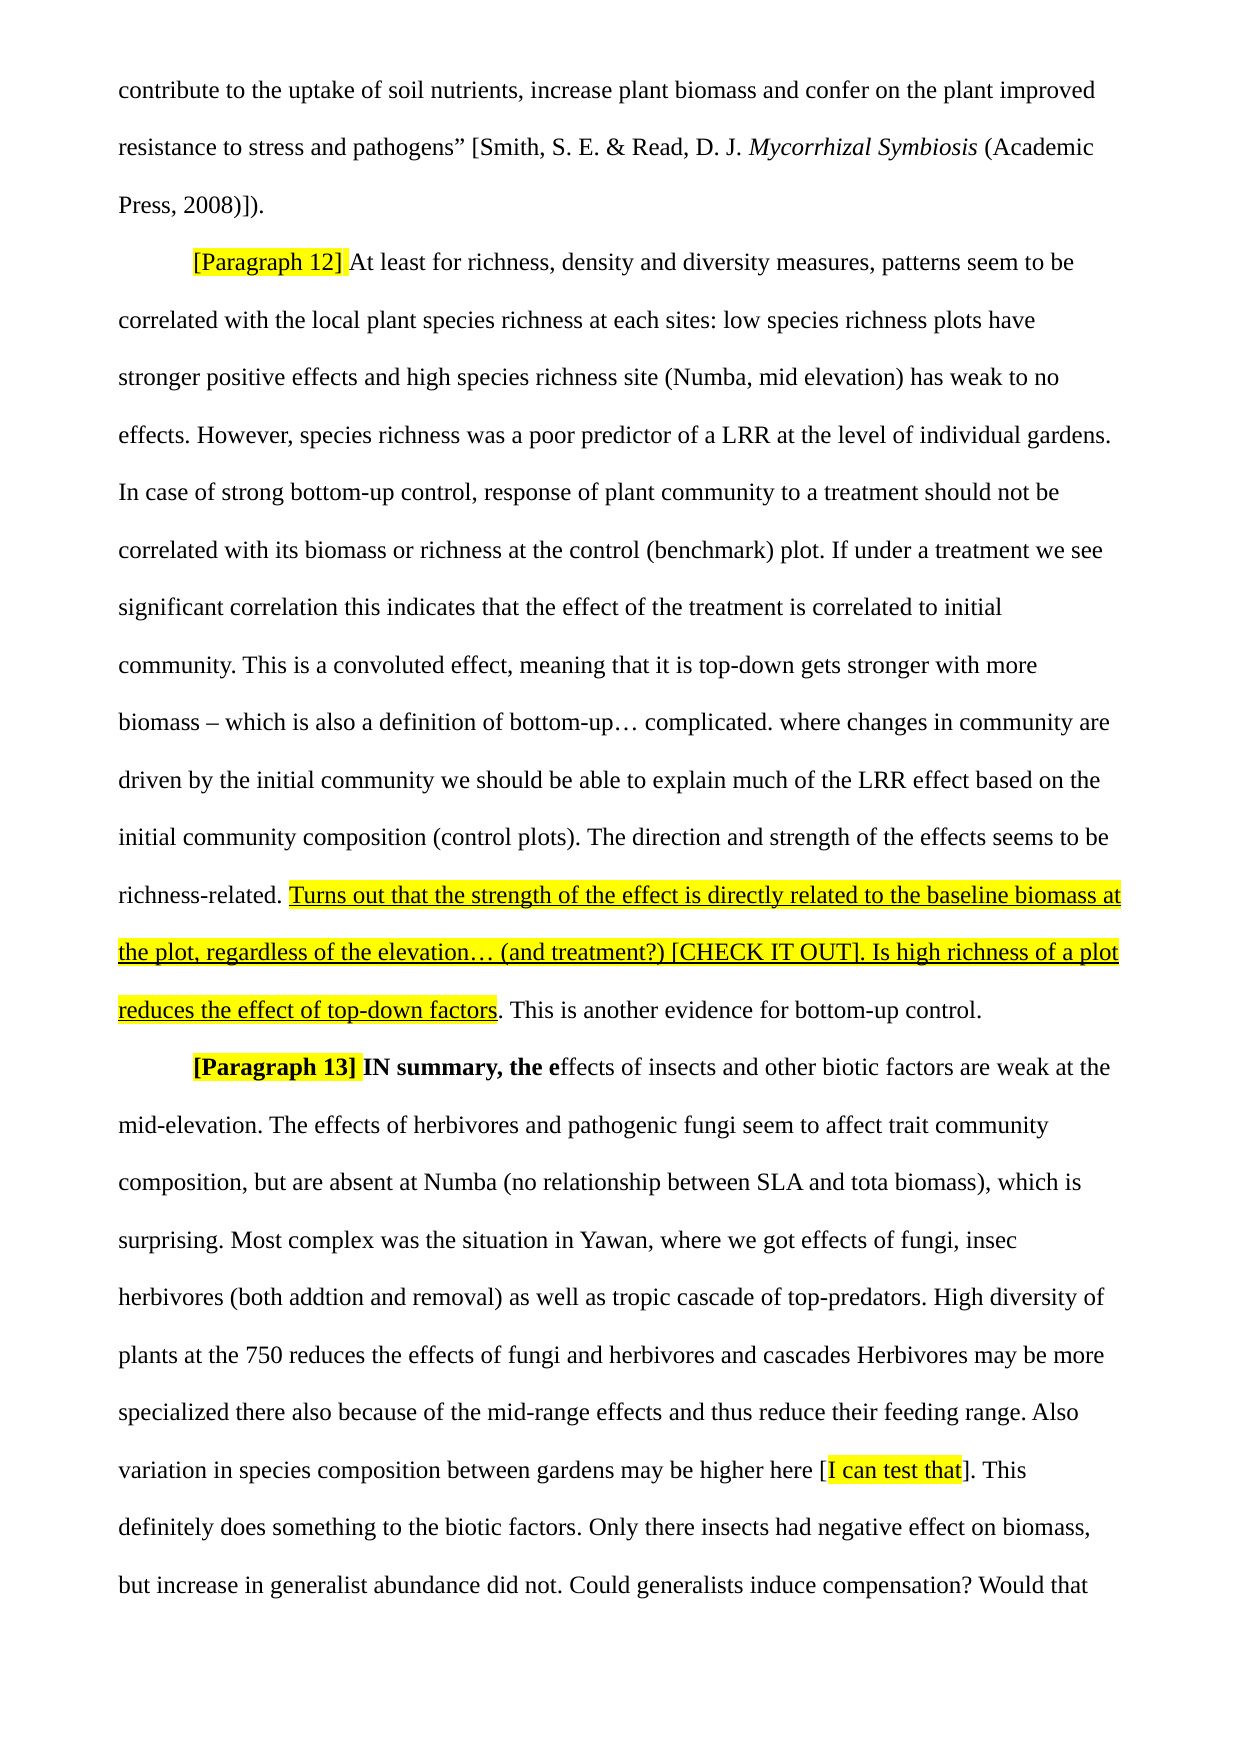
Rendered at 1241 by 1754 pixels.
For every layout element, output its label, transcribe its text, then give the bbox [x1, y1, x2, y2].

text [Paragraph 12] At least for richness, density and diversity measures, patterns seem to be correlated with the local plant species richness at each sites: low species richness plots have stronger positive effects and high species richness site (Numba, mid elevation) has weak to no effects. However, species richness was a poor predictor of a LRR at the level of individual gardens. In case of strong bottom-up control, response of plant community to a treatment should not be correlated with its biomass or richness at the control (benchmark) plot. If under a treatment we see significant correlation this indicates that the effect of the treatment is correlated to initial community. This is a convoluted effect, meaning that it is top-down gets stronger with more biomass – which is also a definition of bottom-up… complicated. where changes in community are driven by the initial community we should be able to explain much of the LRR effect based on the initial community composition (control plots). The direction and strength of the effects seems to be richness-related. Turns out that the strength of the effect is directly related to the baseline biomass at the plot, regardless of the elevation… (and treatment?) [CHECK IT OUT]. Is high richness of a plot reduces the effect of top-down factors. This is another evidence for bottom-up control. [118, 247, 1122, 1024]
text [Paragraph 13] IN summary, the effects of insects and other biotic factors are weak at the mid-elevation. The effects of herbivores and pathogenic fungi seem to affect trait community composition, but are absent at Numba (no relationship between SLA and tota biomass), which is surprising. Most complex was the situation in Yawan, where we got effects of fungi, insec herbivores (both addtion and removal) as well as tropic cascade of top-predators. High diversity of plants at the 750 reduces the effects of fungi and herbivores and cascades Herbivores may be more specialized there also because of the mid-range effects and thus reduce their feeding range. Also variation in species composition between gardens may be higher here [I can test that]. This definitely does something to the biotic factors. Only there insects had negative effect on biomass, but increase in generalist abundance did not. Could generalists induce compensation? Would that [118, 1052, 1122, 1599]
text contribute to the uptake of soil nutrients, increase plant biomass and confer on the plant improved resistance to stress and pathogens” [Smith, S. E. & Read, D. J. Mycorrhizal Symbiosis (Academic Press, 2008)]). [118, 75, 1122, 219]
